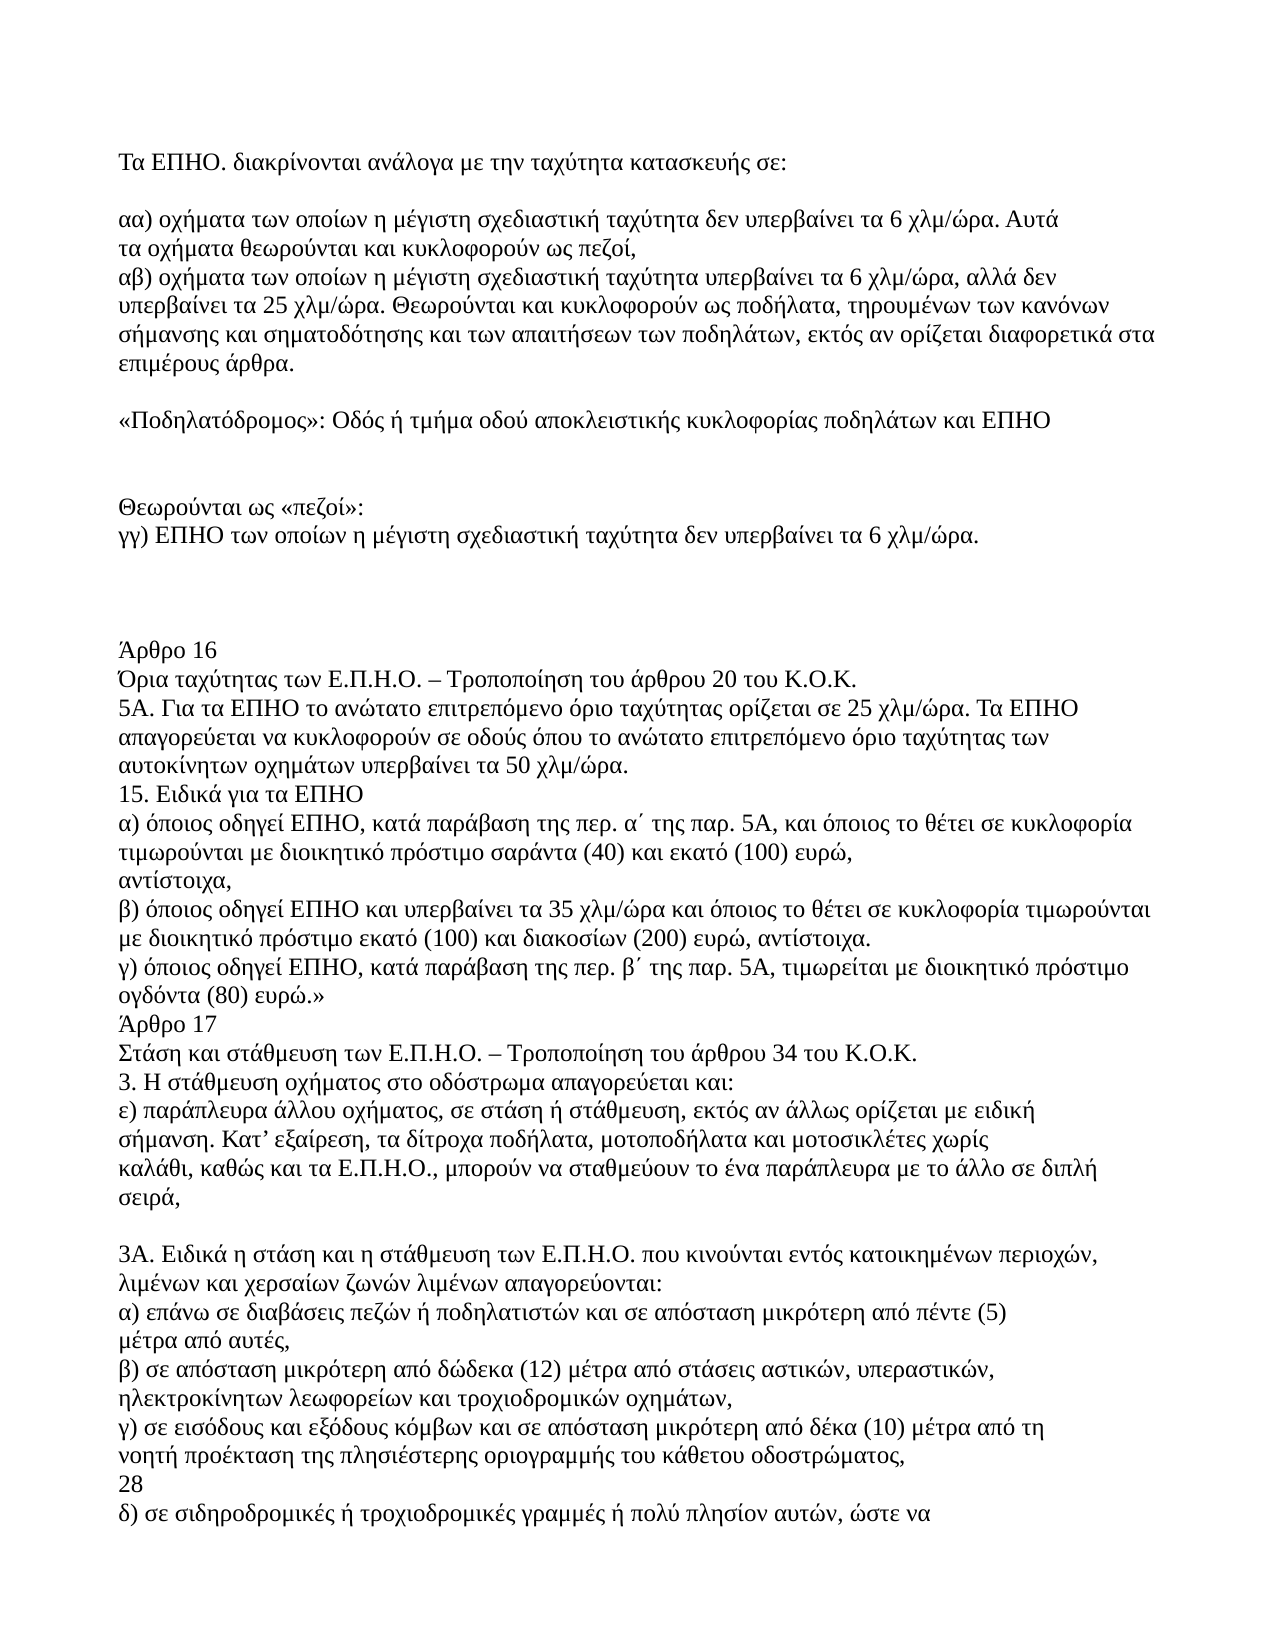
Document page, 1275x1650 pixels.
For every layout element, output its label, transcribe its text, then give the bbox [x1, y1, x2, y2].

text Άρθρο 16 [118, 636, 1157, 664]
text δ) σε σιδηροδρομικές ή τροχιοδρομικές γραμμές ή πολύ πλησίον αυτών, ώστε να [118, 1498, 1157, 1527]
text μέτρα από αυτές, [118, 1326, 1157, 1354]
text 3. Η στάθμευση οχήματος στο οδόστρωμα απαγορεύεται και: [118, 1067, 1157, 1096]
text Θεωρούνται ως «πεζοί»: [118, 492, 1157, 521]
text νοητή προέκταση της πλησιέστερης οριογραμμής του κάθετου οδοστρώματος, [118, 1441, 1157, 1469]
text 3Α. Ειδικά η στάση και η στάθμευση των Ε.Π.Η.Ο. που κινούνται εντός κατοικημένων περιοχών, λιμένων και χερσαίων ζωνών λιμένων απαγορεύονται: [118, 1239, 1157, 1297]
text 28 [118, 1469, 1157, 1498]
text αβ) οχήματα των οποίων η μέγιστη σχεδιαστική ταχύτητα υπερβαίνει τα 6 χλμ/ώρα, αλλά δεν υπερβαίνει τα 25 χλμ/ώρα. Θεωρούνται και κυκλοφορούν ως ποδήλατα, τηρουμένων των κανόνων σήμανσης και σηματοδότησης και των απαιτήσεων των ποδηλάτων, εκτός αν ορίζεται διαφορετικά στα επιμέρους άρθρα. [118, 262, 1157, 377]
text Τα ΕΠΗΟ. διακρίνονται ανάλογα με την ταχύτητα κατασκευής σε: [118, 147, 1157, 176]
text αα) οχήματα των οποίων η μέγιστη σχεδιαστική ταχύτητα δεν υπερβαίνει τα 6 χλμ/ώρα. Αυτά [118, 204, 1157, 233]
text Άρθρο 17 [118, 1009, 1157, 1038]
text Στάση και στάθμευση των Ε.Π.Η.Ο. – Τροποποίηση του άρθρου 34 του Κ.Ο.Κ. [118, 1038, 1157, 1067]
text καλάθι, καθώς και τα Ε.Π.Η.Ο., μπορούν να σταθμεύουν το ένα παράπλευρα με το άλλο σε διπλή σειρά, [118, 1153, 1157, 1211]
text γγ) ΕΠΗΟ των οποίων η μέγιστη σχεδιαστική ταχύτητα δεν υπερβαίνει τα 6 χλμ/ώρα. [118, 521, 1157, 549]
text α) επάνω σε διαβάσεις πεζών ή ποδηλατιστών και σε απόσταση μικρότερη από πέντε (5) [118, 1297, 1157, 1326]
text τα οχήματα θεωρούνται και κυκλοφορούν ως πεζοί, [118, 233, 1157, 262]
text β) σε απόσταση μικρότερη από δώδεκα (12) μέτρα από στάσεις αστικών, υπεραστικών, [118, 1354, 1157, 1383]
text α) όποιος οδηγεί ΕΠΗΟ, κατά παράβαση της περ. α΄ της παρ. 5Α, και όποιος το θέτει σε κυκλοφορία τιμωρούνται με διοικητικό πρόστιμο σαράντα (40) και εκατό (100) ευρώ, [118, 808, 1157, 866]
text ηλεκτροκίνητων λεωφορείων και τροχιοδρομικών οχημάτων, [118, 1383, 1157, 1412]
text σήμανση. Κατ’ εξαίρεση, τα δίτροχα ποδήλατα, μοτοποδήλατα και μοτοσικλέτες χωρίς [118, 1124, 1157, 1153]
text 5Α. Για τα ΕΠΗΟ το ανώτατο επιτρεπόμενο όριο ταχύτητας ορίζεται σε 25 χλμ/ώρα. Τα ΕΠΗΟ απαγορεύεται να κυκλοφορούν σε οδούς όπου το ανώτατο επιτρεπόμενο όριο ταχύτητας των αυτοκίνητων οχημάτων υπερβαίνει τα 50 χλμ/ώρα. [118, 693, 1157, 779]
text Όρια ταχύτητας των Ε.Π.Η.Ο. – Τροποποίηση του άρθρου 20 του Κ.Ο.Κ. [118, 664, 1157, 693]
text «Ποδηλατόδρομος»: Οδός ή τμήμα οδού αποκλειστικής κυκλοφορίας ποδηλάτων και ΕΠΗΟ [118, 406, 1157, 434]
text ε) παράπλευρα άλλου οχήματος, σε στάση ή στάθμευση, εκτός αν άλλως ορίζεται με ειδική [118, 1096, 1157, 1124]
text αντίστοιχα, [118, 866, 1157, 894]
text γ) σε εισόδους και εξόδους κόμβων και σε απόσταση μικρότερη από δέκα (10) μέτρα από τη [118, 1412, 1157, 1441]
text 15. Ειδικά για τα ΕΠΗΟ [118, 779, 1157, 808]
text β) όποιος οδηγεί ΕΠΗΟ και υπερβαίνει τα 35 χλμ/ώρα και όποιος το θέτει σε κυκλοφορία τιμωρούνται με διοικητικό πρόστιμο εκατό (100) και διακοσίων (200) ευρώ, αντίστοιχα. [118, 894, 1157, 952]
text γ) όποιος οδηγεί ΕΠΗΟ, κατά παράβαση της περ. β΄ της παρ. 5Α, τιμωρείται με διοικητικό πρόστιμο ογδόντα (80) ευρώ.» [118, 952, 1157, 1009]
